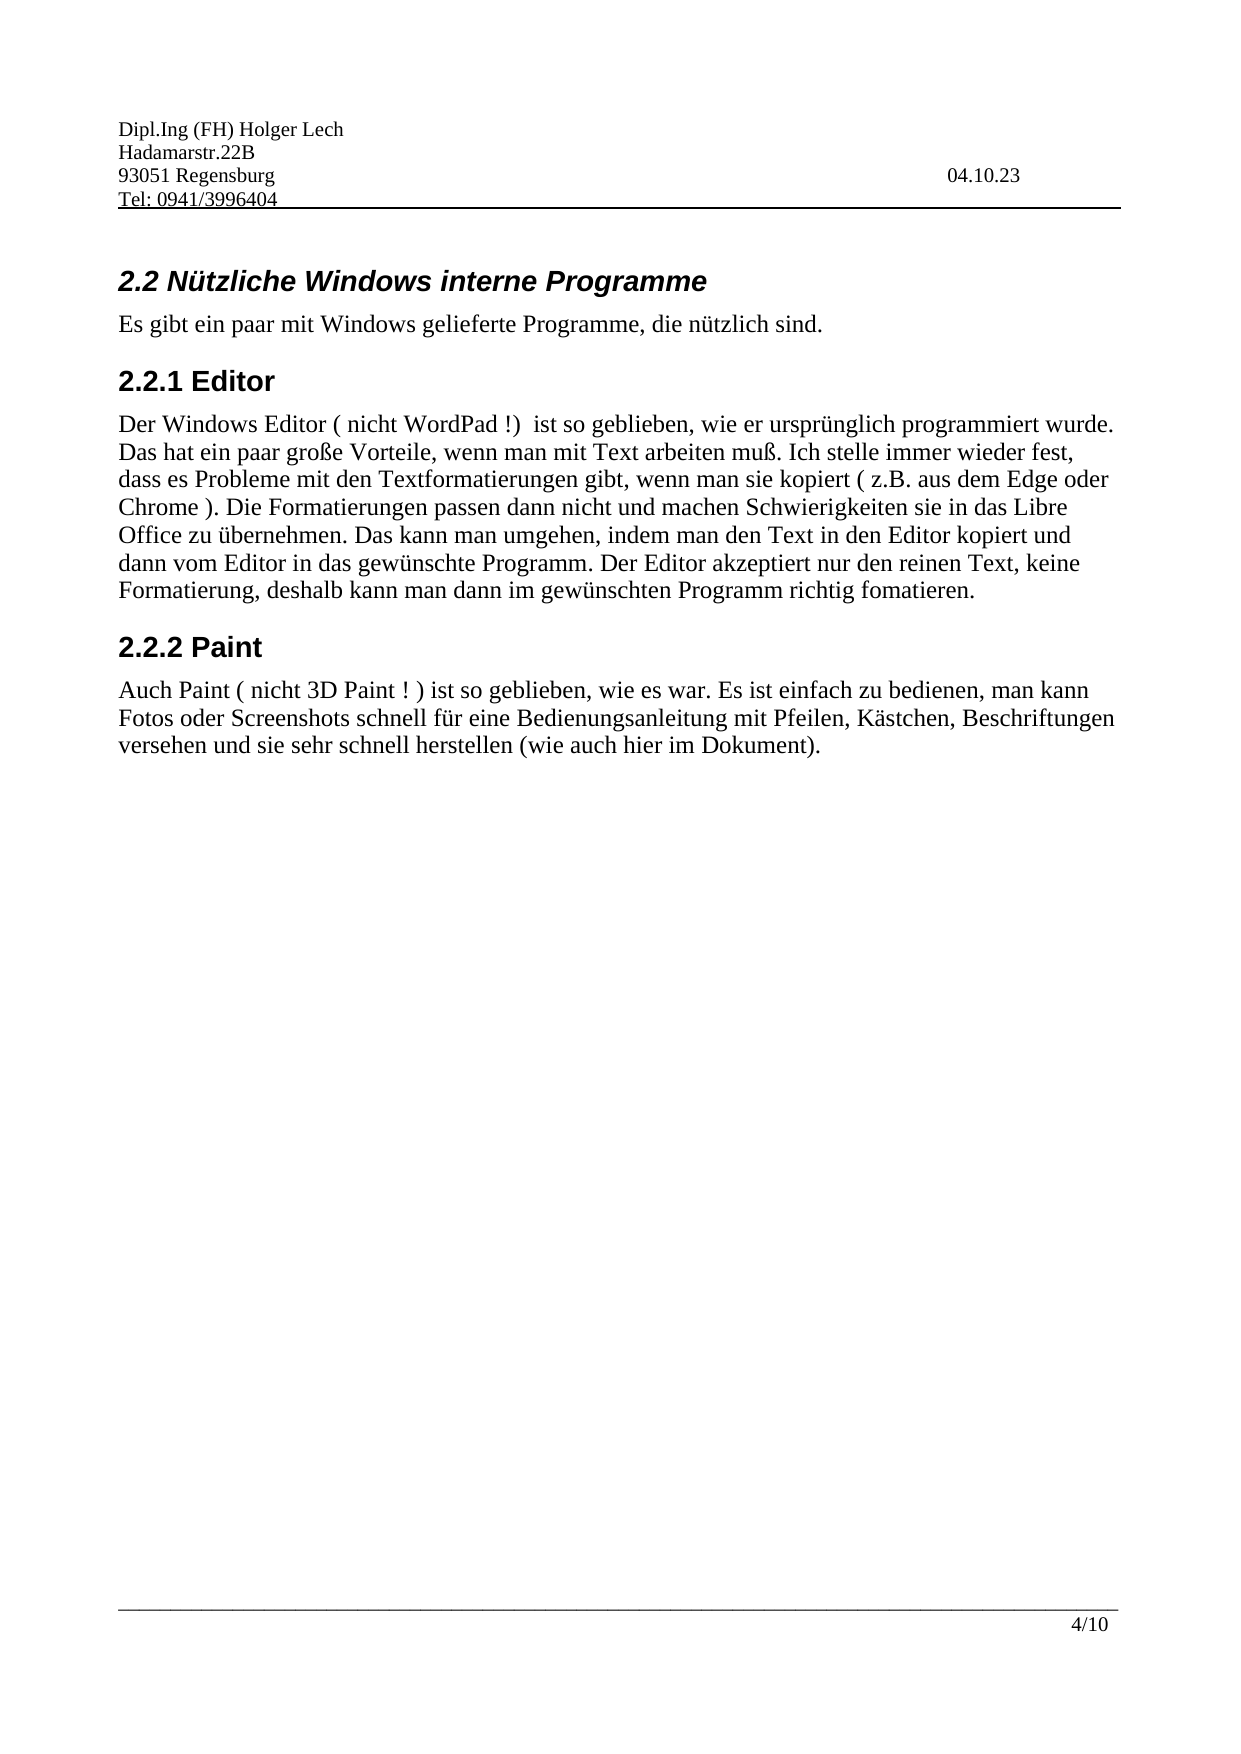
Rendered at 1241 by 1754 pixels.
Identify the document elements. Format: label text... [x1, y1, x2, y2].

subtitle 2.2 Nützliche Windows interne Programme [118, 265, 1122, 298]
subtitle 2.2.2 Paint [118, 631, 1122, 664]
text Auch Paint ( nicht 3D Paint ! ) ist so geblieben, wie es war. Es ist einfach zu bedienen, man kann Fotos oder Screenshots schnell für eine Bedienungsanleitung mit Pfeilen, Kästchen, Beschriftungen versehen und sie sehr schnell herstellen (wie auch hier im Dokument). [118, 676, 1122, 759]
text Es gibt ein paar mit Windows gelieferte Programme, die nützlich sind. [118, 310, 1122, 338]
subtitle 2.2.1 Editor [118, 365, 1122, 398]
text Der Windows Editor ( nicht WordPad !) ist so geblieben, wie er ursprünglich programmiert wurde. Das hat ein paar große Vorteile, wenn man mit Text arbeiten muß. Ich stelle immer wieder fest, dass es Probleme mit den Textformatierungen gibt, wenn man sie kopiert ( z.B. aus dem Edge oder Chrome ). Die Formatierungen passen dann nicht und machen Schwierigkeiten sie in das Libre Office zu übernehmen. Das kann man umgehen, indem man den Text in den Editor kopiert und dann vom Editor in das gewünschte Programm. Der Editor akzeptiert nur den reinen Text, keine Formatierung, deshalb kann man dann im gewünschten Programm richtig fomatieren. [118, 410, 1122, 604]
